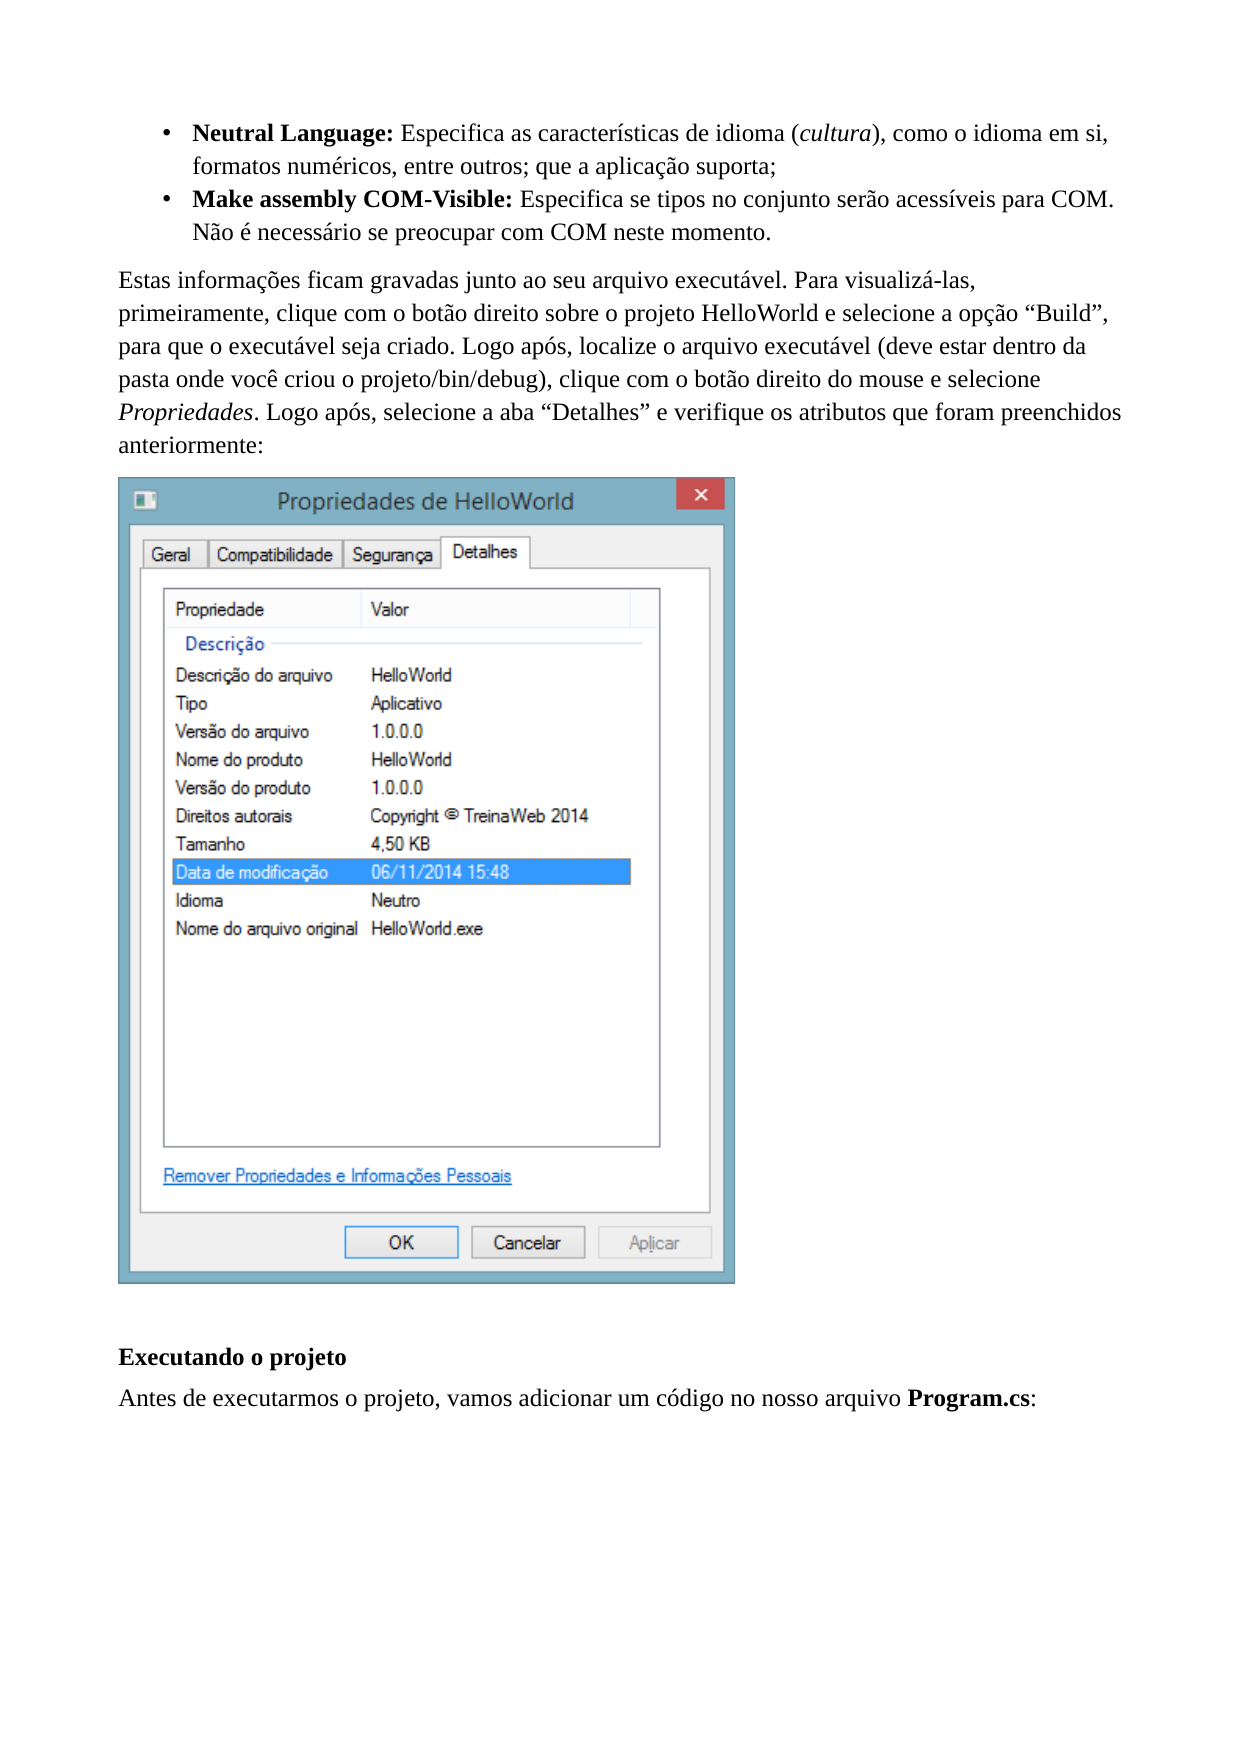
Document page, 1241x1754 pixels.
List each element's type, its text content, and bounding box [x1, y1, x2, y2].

text Estas informações ficam gravadas junto ao seu arquivo executável. Para visualizá-las, primeiramente, clique com o botão direito sobre o projeto HelloWorld e selecione a opção “Build”, para que o executável seja criado. Logo após, localize o arquivo executável (deve estar dentro da pasta onde você criou o projeto/bin/debug), clique com o botão direito do mouse e selecione Propriedades. Logo após, selecione a aba “Detalhes” e verifique os atributos que foram preenchidos anteriormente: [118, 265, 1122, 459]
subtitle Executando o projeto [118, 1342, 1122, 1371]
picture [118, 477, 736, 1284]
list Make assembly COM-Visible: Especifica se tipos no conjunto serão acessíveis para COM. Não é necessário se preocupar com COM neste momento. [162, 184, 1122, 246]
text Antes de executarmos o projeto, vamos adicionar um código no nosso arquivo Program.cs: [118, 1383, 1122, 1412]
list Neutral Language: Especifica as características de idioma (cultura), como o idioma em si, formatos numéricos, entre outros; que a aplicação suporta; [162, 118, 1122, 180]
